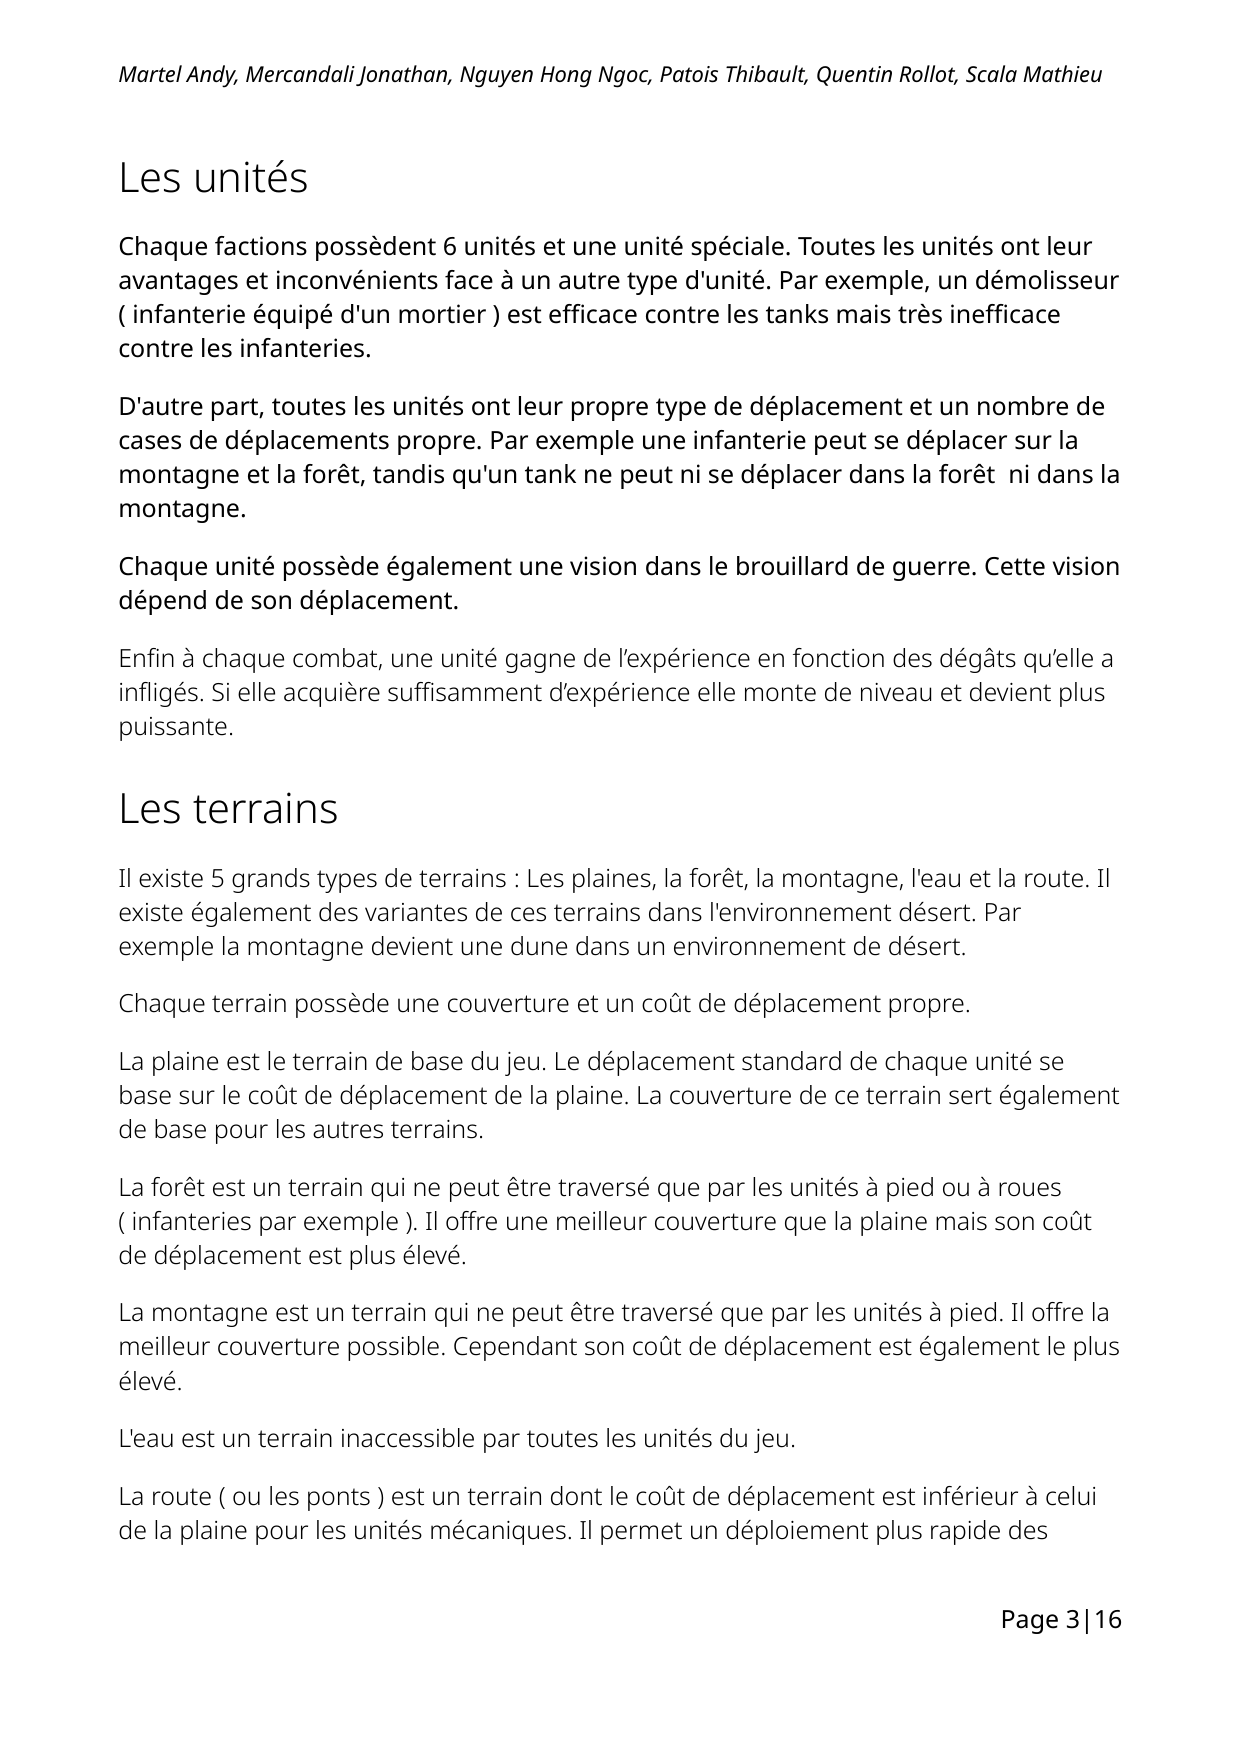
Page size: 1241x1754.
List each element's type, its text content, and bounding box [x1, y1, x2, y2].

text La forêt est un terrain qui ne peut être traversé que par les unités à pied ou à roues ( infanteries par exemple ). Il offre une meilleur couverture que la plaine mais son coût de déplacement est plus élevé. [118, 1169, 1122, 1271]
subtitle Les terrains [118, 779, 1122, 836]
text Chaque unité possède également une vision dans le brouillard de guerre. Cette vision dépend de son déplacement. [118, 548, 1122, 617]
text D'autre part, toutes les unités ont leur propre type de déplacement et un nombre de cases de déplacements propre. Par exemple une infanterie peut se déplacer sur la montagne et la forêt, tandis qu'un tank ne peut ni se déplacer dans la forêt ni dans la montagne. [118, 389, 1122, 525]
text Chaque terrain possède une couverture et un coût de déplacement propre. [118, 986, 1122, 1020]
text La plaine est le terrain de base du jeu. Le déplacement standard de chaque unité se base sur le coût de déplacement de la plaine. La couverture de ce terrain sert également de base pour les autres terrains. [118, 1043, 1122, 1146]
text La route ( ou les ponts ) est un terrain dont le coût de déplacement est inférieur à celui de la plaine pour les unités mécaniques. Il permet un déploiement plus rapide des [118, 1478, 1122, 1546]
text La montagne est un terrain qui ne peut être traversé que par les unités à pied. Il offre la meilleur couverture possible. Cependant son coût de déplacement est également le plus élevé. [118, 1295, 1122, 1397]
text Il existe 5 grands types de terrains : Les plaines, la forêt, la montagne, l'eau et la route. Il existe également des variantes de ces terrains dans l'environnement désert. Par exemple la montagne devient une dune dans un environnement de désert. [118, 860, 1122, 962]
text Chaque factions possèdent 6 unités et une unité spéciale. Toutes les unités ont leur avantages et inconvénients face à un autre type d'unité. Par exemple, un démolisseur ( infanterie équipé d'un mortier ) est efficace contre les tanks mais très inefficace contre les infanteries. [118, 229, 1122, 365]
text L'eau est un terrain inaccessible par toutes les unités du jeu. [118, 1421, 1122, 1455]
subtitle Les unités [118, 148, 1122, 205]
text Enfin à chaque combat, une unité gagne de l’expérience en fonction des dégâts qu’elle a infligés. Si elle acquière suffisamment d’expérience elle monte de niveau et devient plus puissante. [118, 640, 1122, 742]
